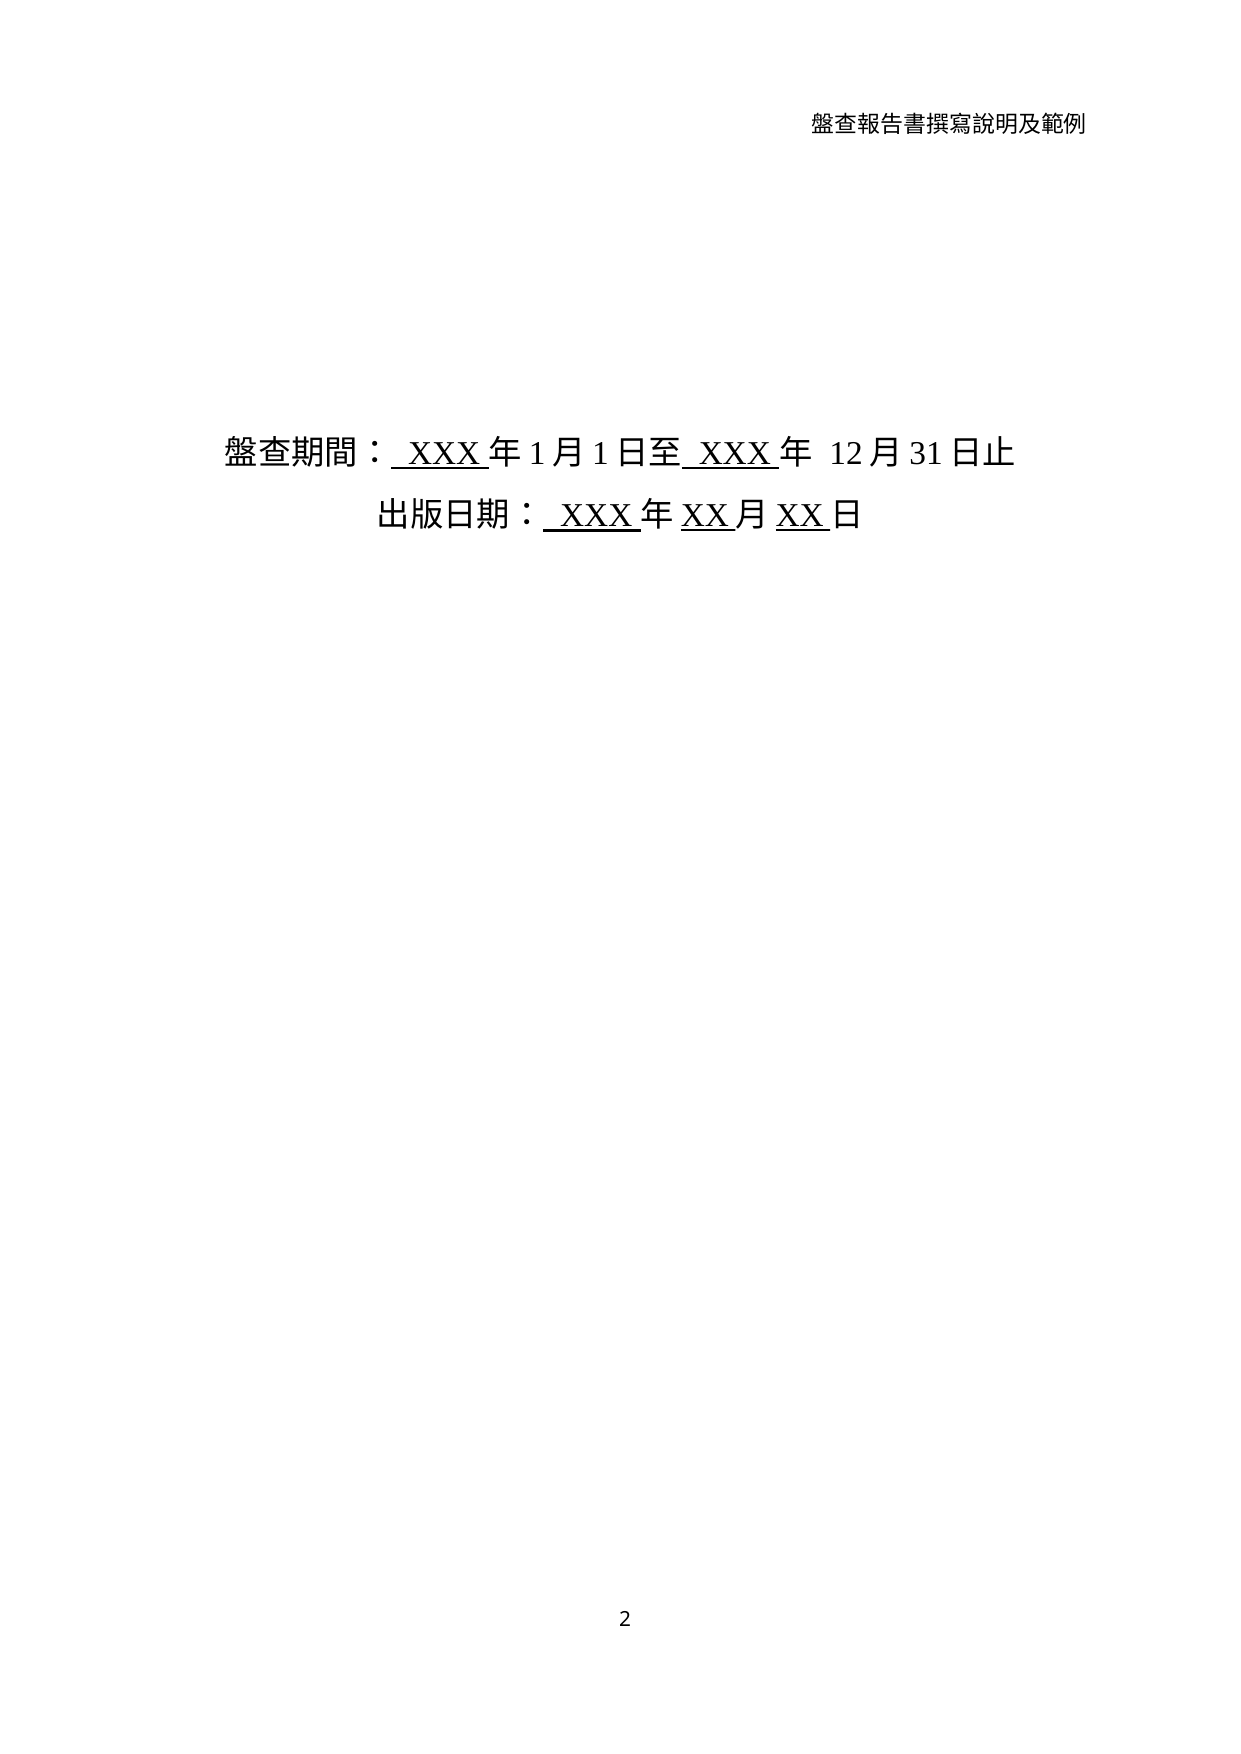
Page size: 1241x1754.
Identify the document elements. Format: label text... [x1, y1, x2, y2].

text 盤查期間： XXX 年1月1日至 XXX 年 12月31日止 [187, 408, 1053, 471]
text 出版日期： XXX 年XX月XX日 [187, 471, 1053, 533]
